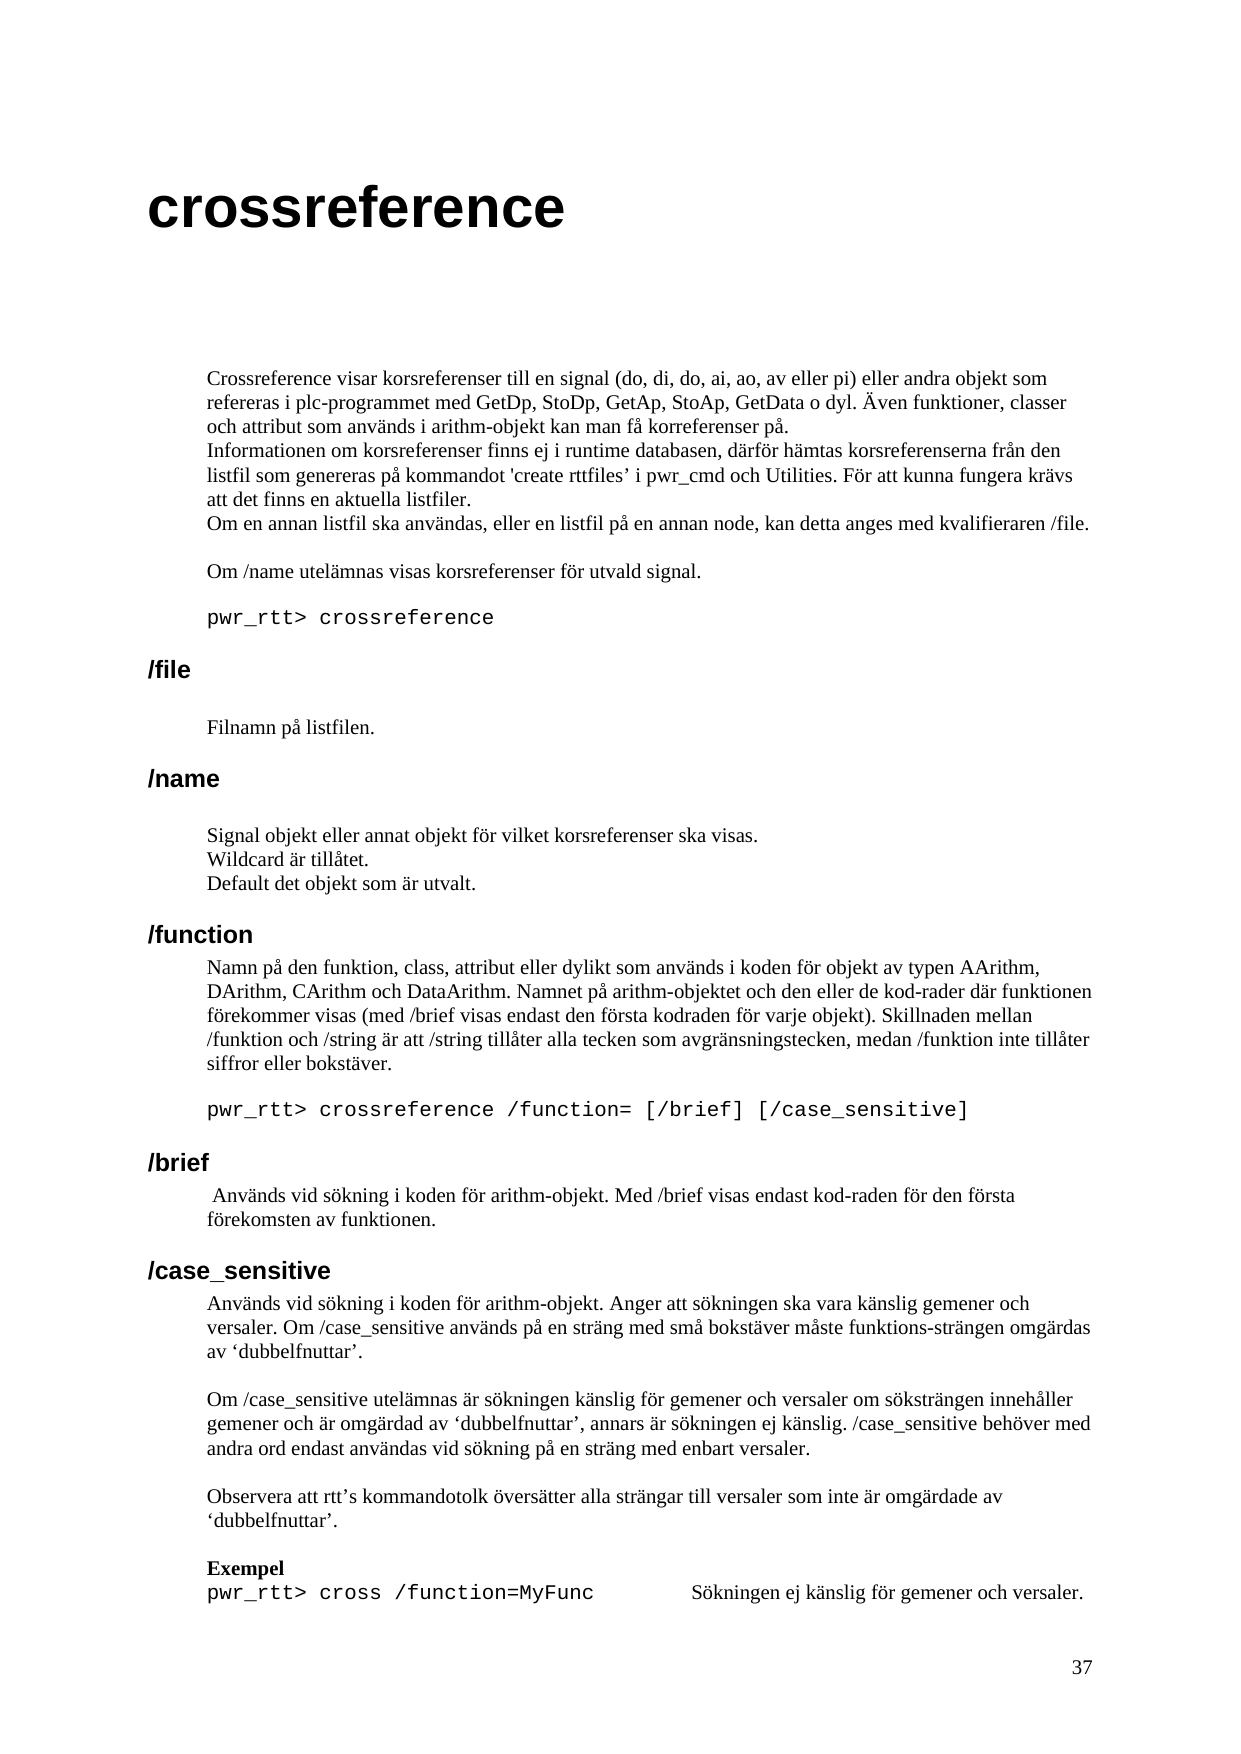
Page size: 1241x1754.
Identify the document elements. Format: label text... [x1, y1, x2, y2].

text Namn på den funktion, class, attribut eller dylikt som används i koden för objekt av typen AArithm, DArithm, CArithm och DataArithm. Namnet på arithm-objektet och den eller de kod-rader där funktionen förekommer visas (med /brief visas endast den första kodraden för varje objekt). Skillnaden mellan /funktion och /string är att /string tillåter alla tecken som avgränsningstecken, medan /funktion inte tillåter siffror eller bokstäver. [207, 955, 1093, 1075]
text pwr_rtt> cross /function=MyFunc Sökningen ej känslig för gemener och versaler. [207, 1580, 1093, 1606]
subtitle /function [148, 920, 1093, 949]
subtitle /name [148, 764, 1093, 792]
text Observera att rtt’s kommandotolk översätter alla strängar till versaler som inte är omgärdade av ‘dubbelfnuttar’. [207, 1483, 1093, 1532]
text Om /name utelämnas visas korsreferenser för utvald signal. [207, 559, 1093, 583]
text pwr_rtt> crossreference [207, 607, 1093, 631]
text Signal objekt eller annat objekt för vilket korsreferenser ska visas. [207, 823, 1093, 847]
text Om /case_sensitive utelämnas är sökningen känslig för gemener och versaler om söksträngen innehåller gemener och är omgärdad av ‘dubbelfnuttar’, annars är sökningen ej känslig. /case_sensitive behöver med andra ord endast användas vid sökning på en sträng med enbart versaler. [207, 1387, 1093, 1459]
subtitle /file [148, 656, 1093, 684]
text Filnamn på listfilen. [207, 714, 1093, 739]
subtitle crossreference [148, 173, 1093, 240]
text pwr_rtt> crossreference /function= [/brief] [/case_sensitive] [207, 1099, 1093, 1123]
text Om en annan listfil ska användas, eller en listfil på en annan node, kan detta anges med kvalifieraren /file. [207, 511, 1093, 535]
text Default det objekt som är utvalt. [207, 871, 1093, 895]
text Crossreference visar korsreferenser till en signal (do, di, do, ai, ao, av eller pi) eller andra objekt som refereras i plc-programmet med GetDp, StoDp, GetAp, StoAp, GetData o dyl. Även funktioner, classer och attribut som används i arithm-objekt kan man få korreferenser på. [207, 366, 1093, 438]
subtitle /brief [148, 1148, 1093, 1177]
text Används vid sökning i koden för arithm-objekt. Anger att sökningen ska vara känslig gemener och versaler. Om /case_sensitive används på en sträng med små bokstäver måste funktions-strängen omgärdas av ‘dubbelfnuttar’. [207, 1291, 1093, 1363]
text Exempel [207, 1556, 1093, 1580]
subtitle /case_sensitive [148, 1256, 1093, 1285]
text Wildcard är tillåtet. [207, 847, 1093, 871]
text Informationen om korsreferenser finns ej i runtime databasen, därför hämtas korsreferenserna från den listfil som genereras på kommandot 'create rttfiles’ i pwr_cmd och Utilities. För att kunna fungera krävs att det finns en aktuella listfiler. [207, 438, 1093, 511]
text Används vid sökning i koden för arithm-objekt. Med /brief visas endast kod-raden för den första förekomsten av funktionen. [207, 1183, 1093, 1231]
